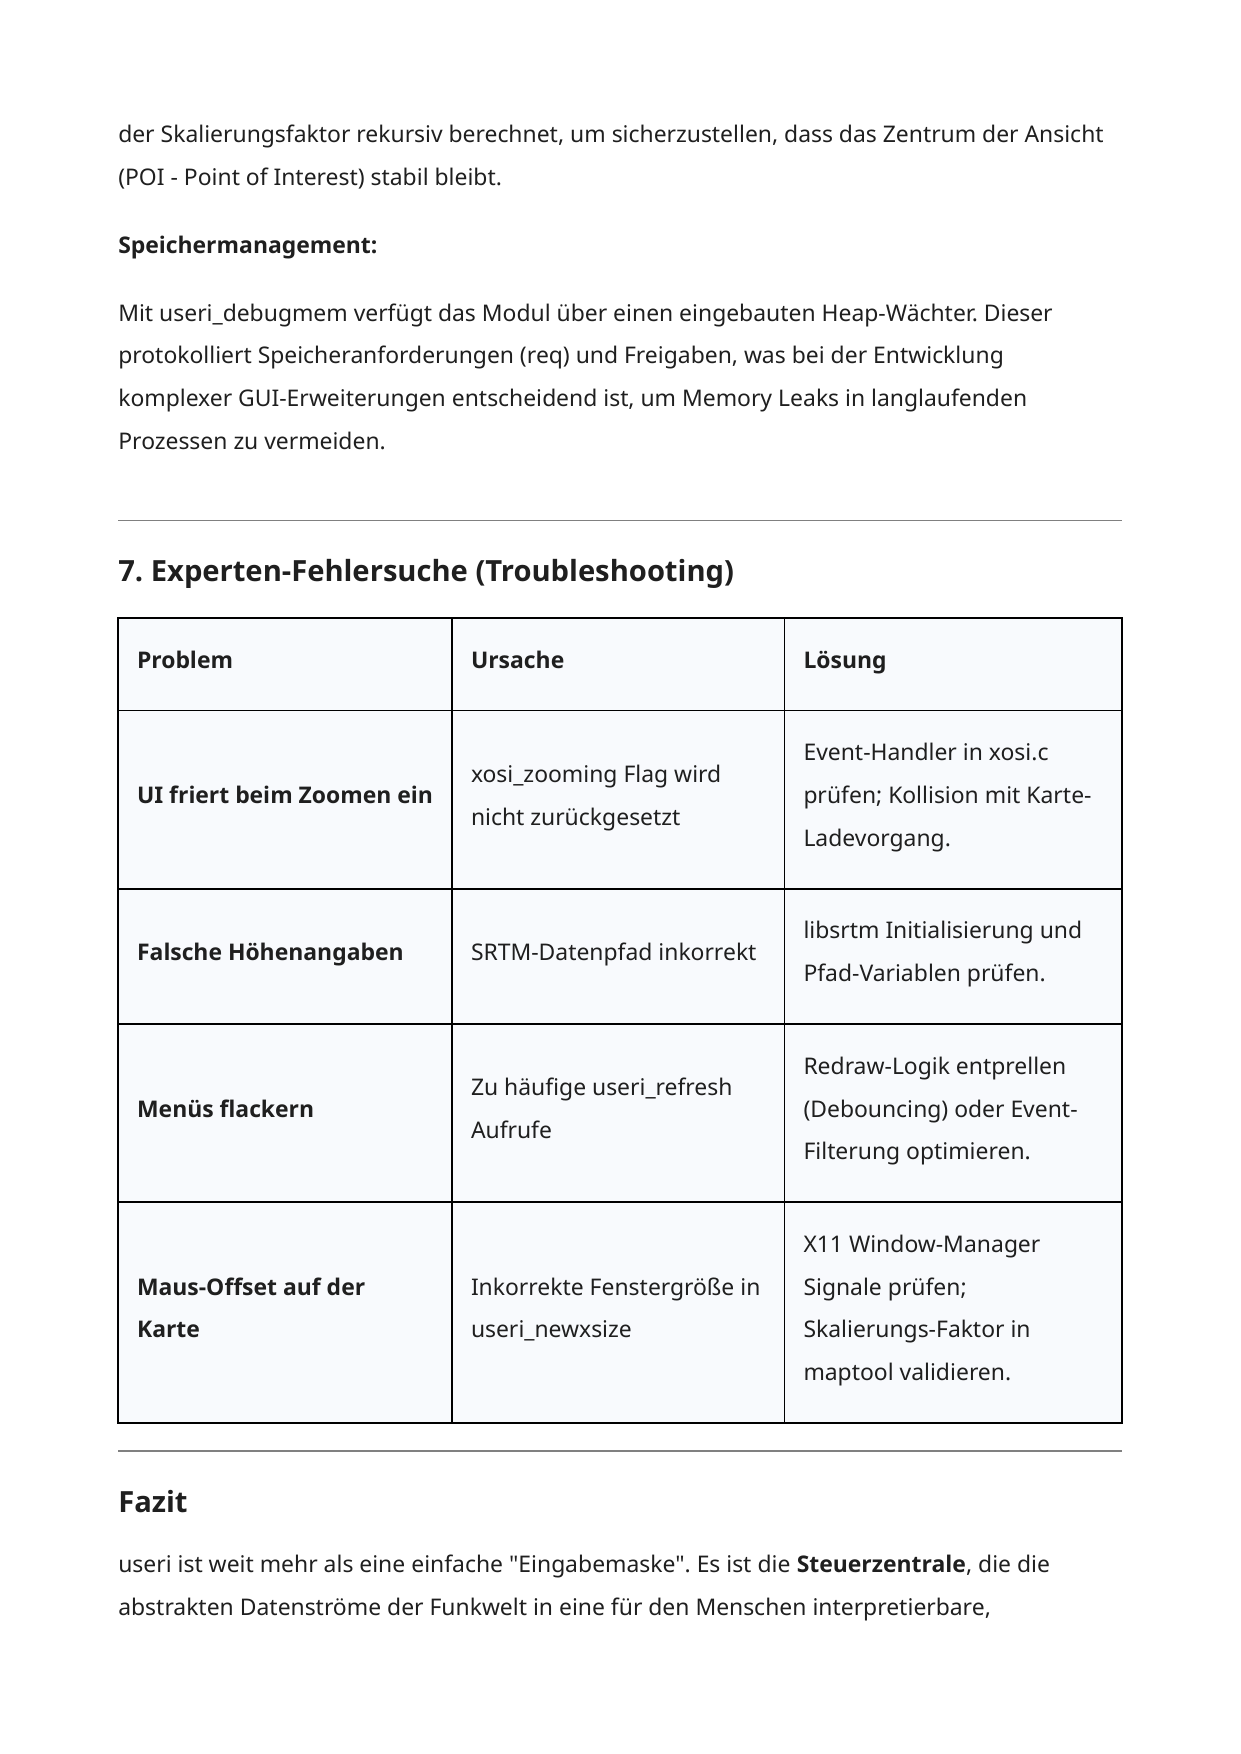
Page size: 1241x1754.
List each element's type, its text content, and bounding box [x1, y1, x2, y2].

table_cell Falsche Höhenangaben [119, 890, 451, 1023]
text der Skalierungsfaktor rekursiv berechnet, um sicherzustellen, dass das Zentrum der Ansicht (POI - Point of Interest) stabil bleibt. [118, 118, 1122, 192]
table_cell UI friert beim Zoomen ein [119, 711, 451, 888]
text Mit useri_debugmem verfügt das Modul über einen eingebauten Heap-Wächter. Dieser protokolliert Speicheranforderungen (req) und Freigaben, was bei der Entwicklung komplexer GUI-Erweiterungen entscheidend ist, um Memory Leaks in langlaufenden Prozessen zu vermeiden. [118, 297, 1122, 456]
table_header Ursache [453, 619, 784, 710]
table_cell Redraw-Logik entprellen (Debouncing) oder Event-Filterung optimieren. [785, 1025, 1121, 1201]
text useri ist weit mehr als eine einfache "Eingabemaske". Es ist die Steuerzentrale, die die abstrakten Datenströme der Funkwelt in eine für den Menschen interpretierbare, [118, 1548, 1122, 1622]
table_cell libsrtm Initialisierung und Pfad-Variablen prüfen. [785, 890, 1121, 1023]
table_header Lösung [785, 619, 1121, 710]
table_cell Inkorrekte Fenstergröße in useri_newxsize [453, 1203, 784, 1422]
text Speichermanagement: [118, 229, 1122, 260]
table_cell Menüs flackern [119, 1025, 451, 1201]
table_header Problem [119, 619, 451, 710]
table_cell X11 Window-Manager Signale prüfen; Skalierungs-Faktor in maptool validieren. [785, 1203, 1121, 1422]
table_cell Zu häufige useri_refresh Aufrufe [453, 1025, 784, 1201]
table_cell SRTM-Datenpfad inkorrekt [453, 890, 784, 1023]
subtitle Fazit [118, 1481, 1122, 1521]
table_cell xosi_zooming Flag wird nicht zurückgesetzt [453, 711, 784, 888]
subtitle 7. Experten-Fehlersuche (Troubleshooting) [118, 550, 1122, 590]
table_cell Event-Handler in xosi.c prüfen; Kollision mit Karte-Ladevorgang. [785, 711, 1121, 888]
table_cell Maus-Offset auf der Karte [119, 1203, 451, 1422]
